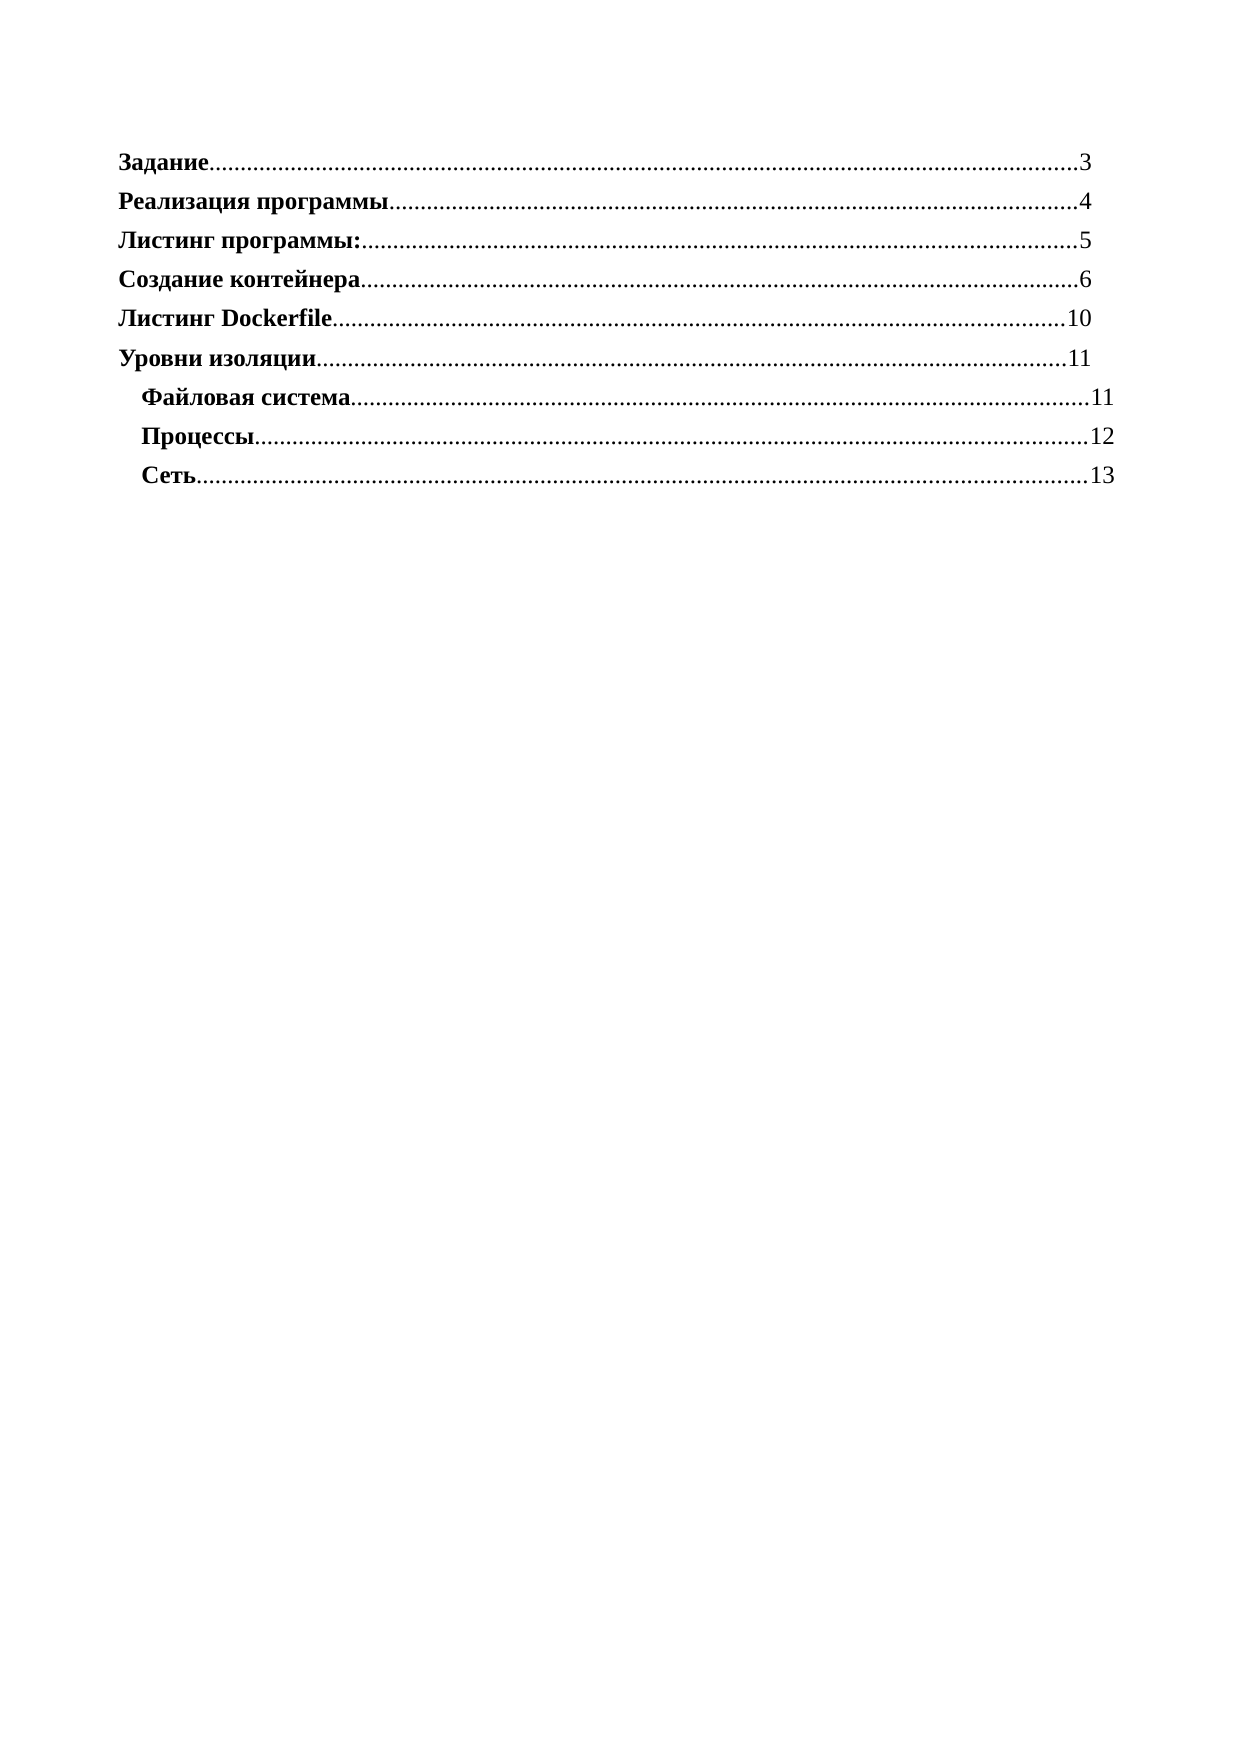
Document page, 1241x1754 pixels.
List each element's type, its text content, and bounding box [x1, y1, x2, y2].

text Создание контейнера 6 [118, 264, 1122, 293]
text Листинг программы: 5 [118, 225, 1122, 254]
text Процессы 12 [141, 421, 1122, 450]
text Уровни изоляции 11 [118, 343, 1122, 371]
text Листинг Dockerfile 10 [118, 303, 1122, 332]
text Задание 3 [118, 147, 1122, 176]
text Файловая система 11 [141, 382, 1122, 411]
text Сеть 13 [141, 460, 1122, 489]
text Реализация программы 4 [118, 186, 1122, 215]
